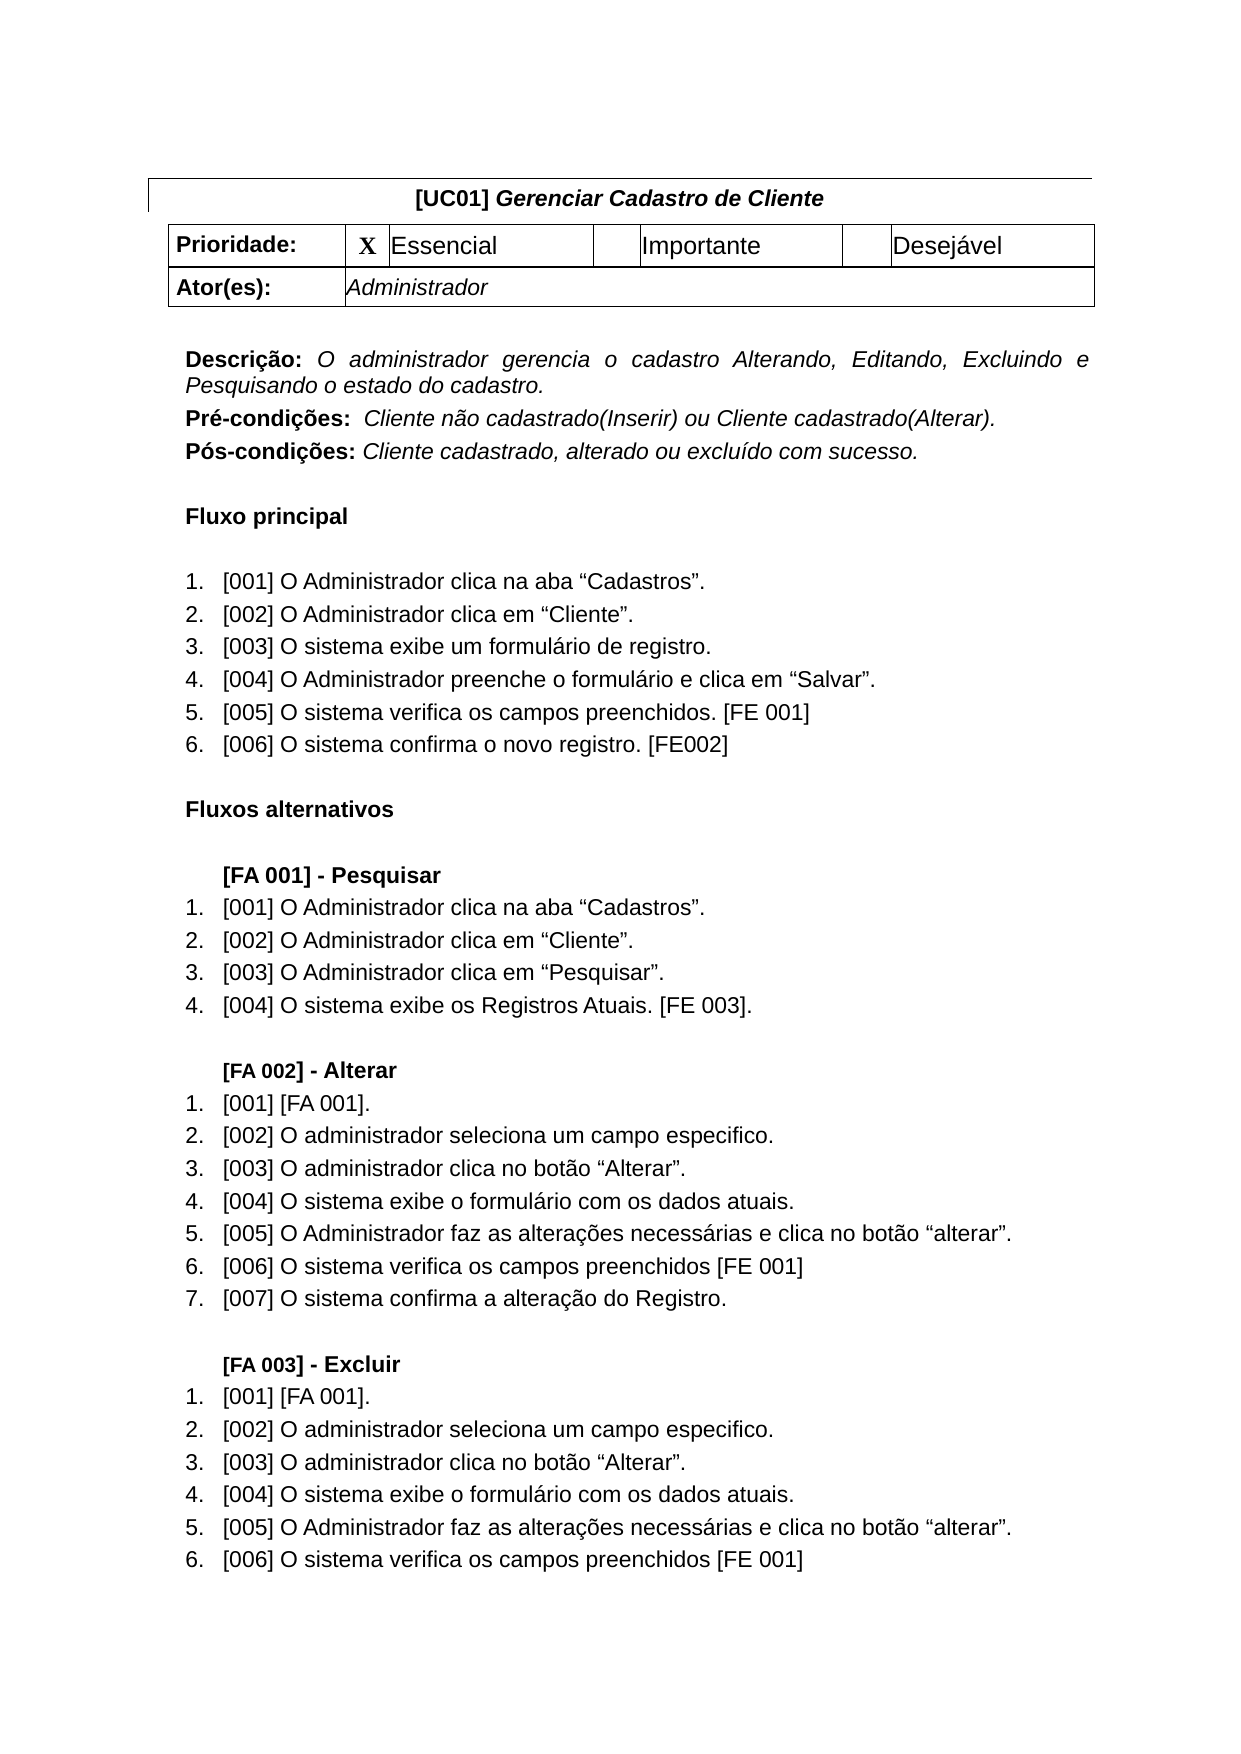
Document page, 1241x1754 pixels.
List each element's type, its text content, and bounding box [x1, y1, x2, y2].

text Descrição: O administrador gerencia o cadastro Alterando, Editando, Excluindo e Pesquisando o estado do cadastro. [185, 346, 1092, 399]
table_header Importante [641, 225, 842, 266]
table_cell Administrador [346, 268, 1094, 306]
list [003] O administrador clica no botão “Alterar”. [185, 1448, 1092, 1475]
list [004] O sistema exibe o formulário com os dados atuais. [185, 1188, 1092, 1214]
table_header Essencial [390, 225, 593, 266]
list [003] O administrador clica no botão “Alterar”. [185, 1155, 1092, 1181]
list [006] O sistema verifica os campos preenchidos [FE 001] [185, 1253, 1092, 1279]
table_cell Ator(es): [169, 268, 345, 306]
list [005] O sistema verifica os campos preenchidos. [FE 001] [185, 698, 1092, 725]
text [FA 003] - Excluir [148, 1351, 1092, 1377]
text [FA 001] - Pesquisar [223, 862, 1092, 888]
list [005] O Administrador faz as alterações necessárias e clica no botão “alterar”. [185, 1220, 1092, 1247]
text Pré-condições: Cliente não cadastrado(Inserir) ou Cliente cadastrado(Alterar). [185, 405, 1092, 431]
list [001] [FA 001]. [185, 1090, 1092, 1116]
table_header Desejável [892, 225, 1094, 266]
text Fluxo principal [185, 503, 1092, 529]
table_header Prioridade: [169, 225, 345, 266]
list [002] O Administrador clica em “Cliente”. [185, 601, 1092, 627]
list [006] O sistema verifica os campos preenchidos [FE 001] [185, 1546, 1092, 1573]
table_header [594, 225, 640, 266]
text [UC01] Gerenciar Cadastro de Cliente [149, 179, 1092, 212]
table_header [843, 225, 891, 266]
list [002] O Administrador clica em “Cliente”. [185, 927, 1092, 953]
text [FA 002] - Alterar [148, 1057, 1092, 1083]
text Pós-condições: Cliente cadastrado, alterado ou excluído com sucesso. [185, 438, 1092, 464]
list [002] O administrador seleciona um campo especifico. [185, 1416, 1092, 1442]
list [001] O Administrador clica na aba “Cadastros”. [185, 568, 1092, 594]
list [006] O sistema confirma o novo registro. [FE002] [185, 731, 1092, 757]
list [004] O Administrador preenche o formulário e clica em “Salvar”. [185, 666, 1092, 692]
list [003] O Administrador clica em “Pesquisar”. [185, 959, 1092, 986]
list [005] O Administrador faz as alterações necessárias e clica no botão “alterar”. [185, 1514, 1092, 1540]
text Fluxos alternativos [185, 796, 1092, 823]
list [001] [FA 001]. [185, 1383, 1092, 1409]
list [001] O Administrador clica na aba “Cadastros”. [185, 894, 1092, 921]
list [002] O administrador seleciona um campo especifico. [185, 1122, 1092, 1149]
list [003] O sistema exibe um formulário de registro. [185, 633, 1092, 660]
list [007] O sistema confirma a alteração do Registro. [185, 1285, 1092, 1312]
table_header X [346, 225, 389, 266]
list [004] O sistema exibe os Registros Atuais. [FE 003]. [185, 992, 1092, 1018]
list [004] O sistema exibe o formulário com os dados atuais. [185, 1481, 1092, 1507]
